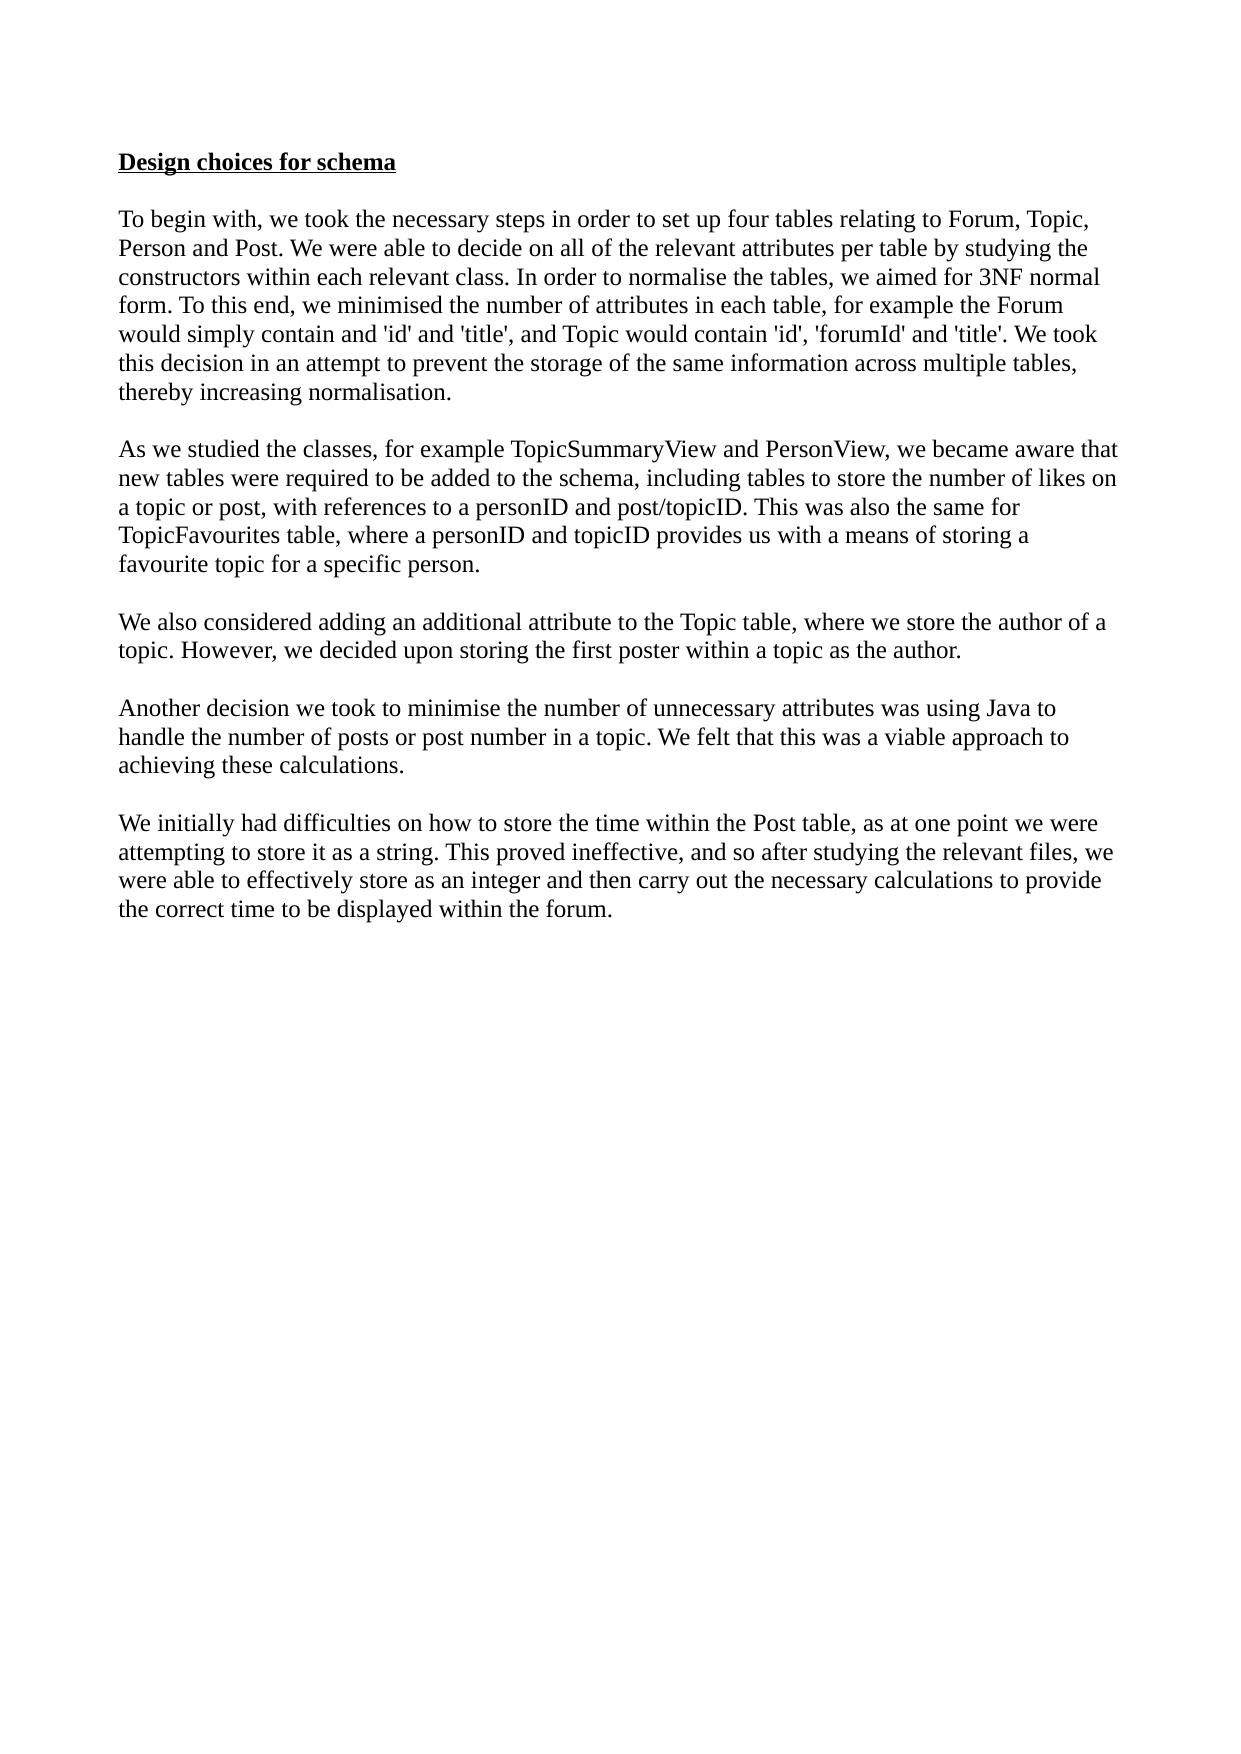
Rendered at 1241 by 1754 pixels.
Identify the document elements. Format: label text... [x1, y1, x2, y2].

text Another decision we took to minimise the number of unnecessary attributes was using Java to handle the number of posts or post number in a topic. We felt that this was a viable approach to achieving these calculations. [118, 693, 1122, 779]
text We initially had difficulties on how to store the time within the Post table, as at one point we were attempting to store it as a string. This proved ineffective, and so after studying the relevant files, we were able to effectively store as an integer and then carry out the necessary calculations to provide the correct time to be displayed within the forum. [118, 808, 1122, 923]
text Design choices for schema [118, 147, 1122, 176]
text To begin with, we took the necessary steps in order to set up four tables relating to Forum, Topic, Person and Post. We were able to decide on all of the relevant attributes per table by studying the constructors within each relevant class. In order to normalise the tables, we aimed for 3NF normal form. To this end, we minimised the number of attributes in each table, for example the Forum would simply contain and 'id' and 'title', and Topic would contain 'id', 'forumId' and 'title'. We took this decision in an attempt to prevent the storage of the same information across multiple tables, thereby increasing normalisation. [118, 204, 1122, 406]
text As we studied the classes, for example TopicSummaryView and PersonView, we became aware that new tables were required to be added to the schema, including tables to store the number of likes on a topic or post, with references to a personID and post/topicID. This was also the same for TopicFavourites table, where a personID and topicID provides us with a means of storing a favourite topic for a specific person. [118, 434, 1122, 578]
text We also considered adding an additional attribute to the Topic table, where we store the author of a topic. However, we decided upon storing the first poster within a topic as the author. [118, 607, 1122, 664]
